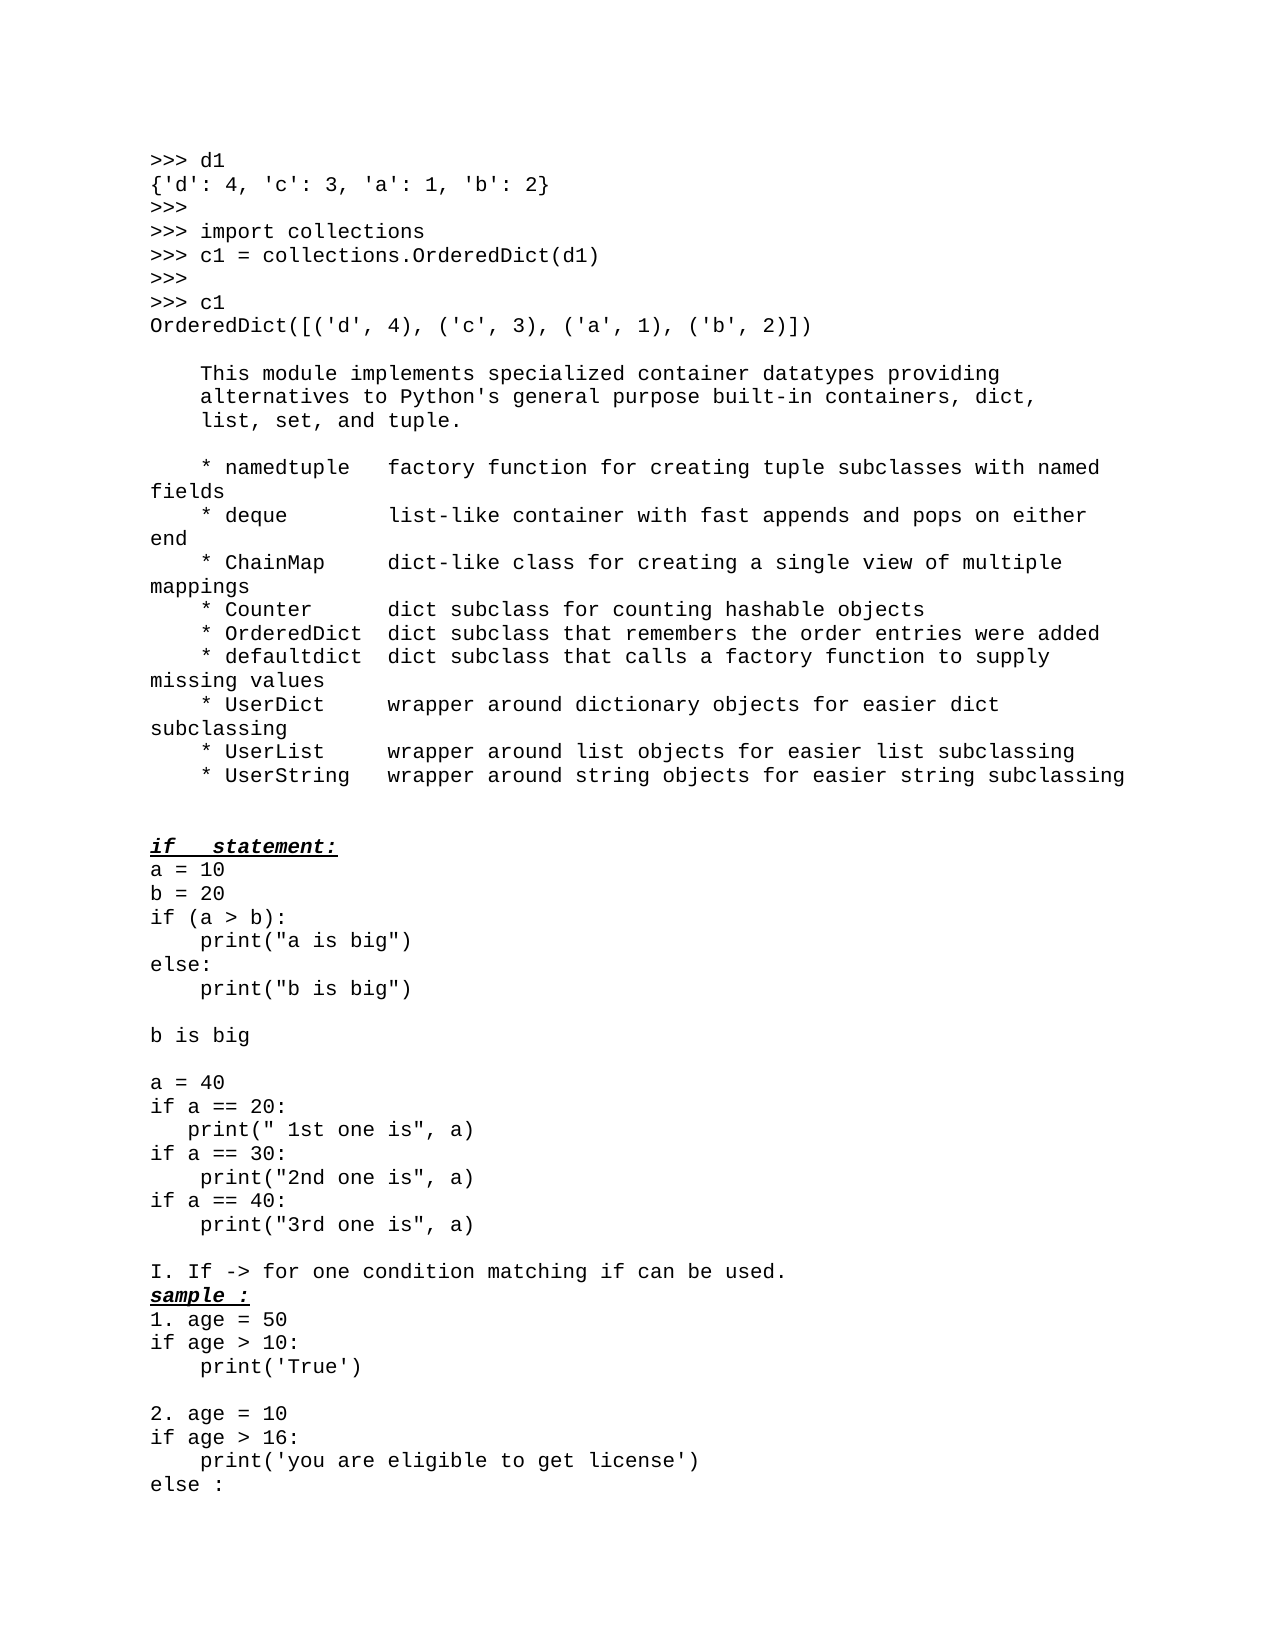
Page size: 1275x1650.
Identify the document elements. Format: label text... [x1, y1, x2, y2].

text OrderedDict([('d', 4), ('c', 3), ('a', 1), ('b', 2)]) [150, 316, 1125, 339]
text else : [150, 1474, 1125, 1498]
text print("a is big") [150, 930, 1125, 954]
text * defaultdict dict subclass that calls a factory function to supply missing values [150, 647, 1125, 694]
text {'d': 4, 'c': 3, 'a': 1, 'b': 2} [150, 174, 1125, 197]
text >>> [150, 268, 1125, 292]
text * Counter dict subclass for counting hashable objects [150, 599, 1125, 623]
text if statement: [150, 836, 1125, 859]
text else: [150, 954, 1125, 978]
text 2. age = 10 [150, 1403, 1125, 1427]
text if a == 40: [150, 1190, 1125, 1214]
text * UserString wrapper around string objects for easier string subclassing [150, 765, 1125, 788]
text print('True') [150, 1356, 1125, 1379]
text b = 20 [150, 883, 1125, 907]
text This module implements specialized container datatypes providing [150, 363, 1125, 386]
text if (a > b): [150, 907, 1125, 930]
text print(" 1st one is", a) [150, 1119, 1125, 1143]
text if age > 10: [150, 1332, 1125, 1356]
text >>> c1 = collections.OrderedDict(d1) [150, 244, 1125, 268]
text print("3rd one is", a) [150, 1214, 1125, 1238]
text >>> d1 [150, 150, 1125, 174]
text I. If -> for one condition matching if can be used. [150, 1261, 1125, 1285]
text >>> import collections [150, 221, 1125, 244]
text * UserList wrapper around list objects for easier list subclassing [150, 741, 1125, 765]
text print('you are eligible to get license') [150, 1451, 1125, 1474]
text 1. age = 50 [150, 1309, 1125, 1332]
text if age > 16: [150, 1427, 1125, 1451]
text sample : [150, 1285, 1125, 1309]
text * ChainMap dict-like class for creating a single view of multiple mappings [150, 552, 1125, 599]
text if a == 20: [150, 1096, 1125, 1119]
text list, set, and tuple. [150, 410, 1125, 434]
text * OrderedDict dict subclass that remembers the order entries were added [150, 623, 1125, 647]
text * UserDict wrapper around dictionary objects for easier dict subclassing [150, 694, 1125, 741]
text if a == 30: [150, 1143, 1125, 1167]
text * namedtuple factory function for creating tuple subclasses with named fields [150, 457, 1125, 505]
text * deque list-like container with fast appends and pops on either end [150, 505, 1125, 552]
text alternatives to Python's general purpose built-in containers, dict, [150, 386, 1125, 410]
text >>> c1 [150, 292, 1125, 316]
text >>> [150, 197, 1125, 221]
text a = 40 [150, 1072, 1125, 1096]
text a = 10 [150, 859, 1125, 883]
text print("2nd one is", a) [150, 1167, 1125, 1190]
text print("b is big") [150, 978, 1125, 1001]
text b is big [150, 1025, 1125, 1048]
